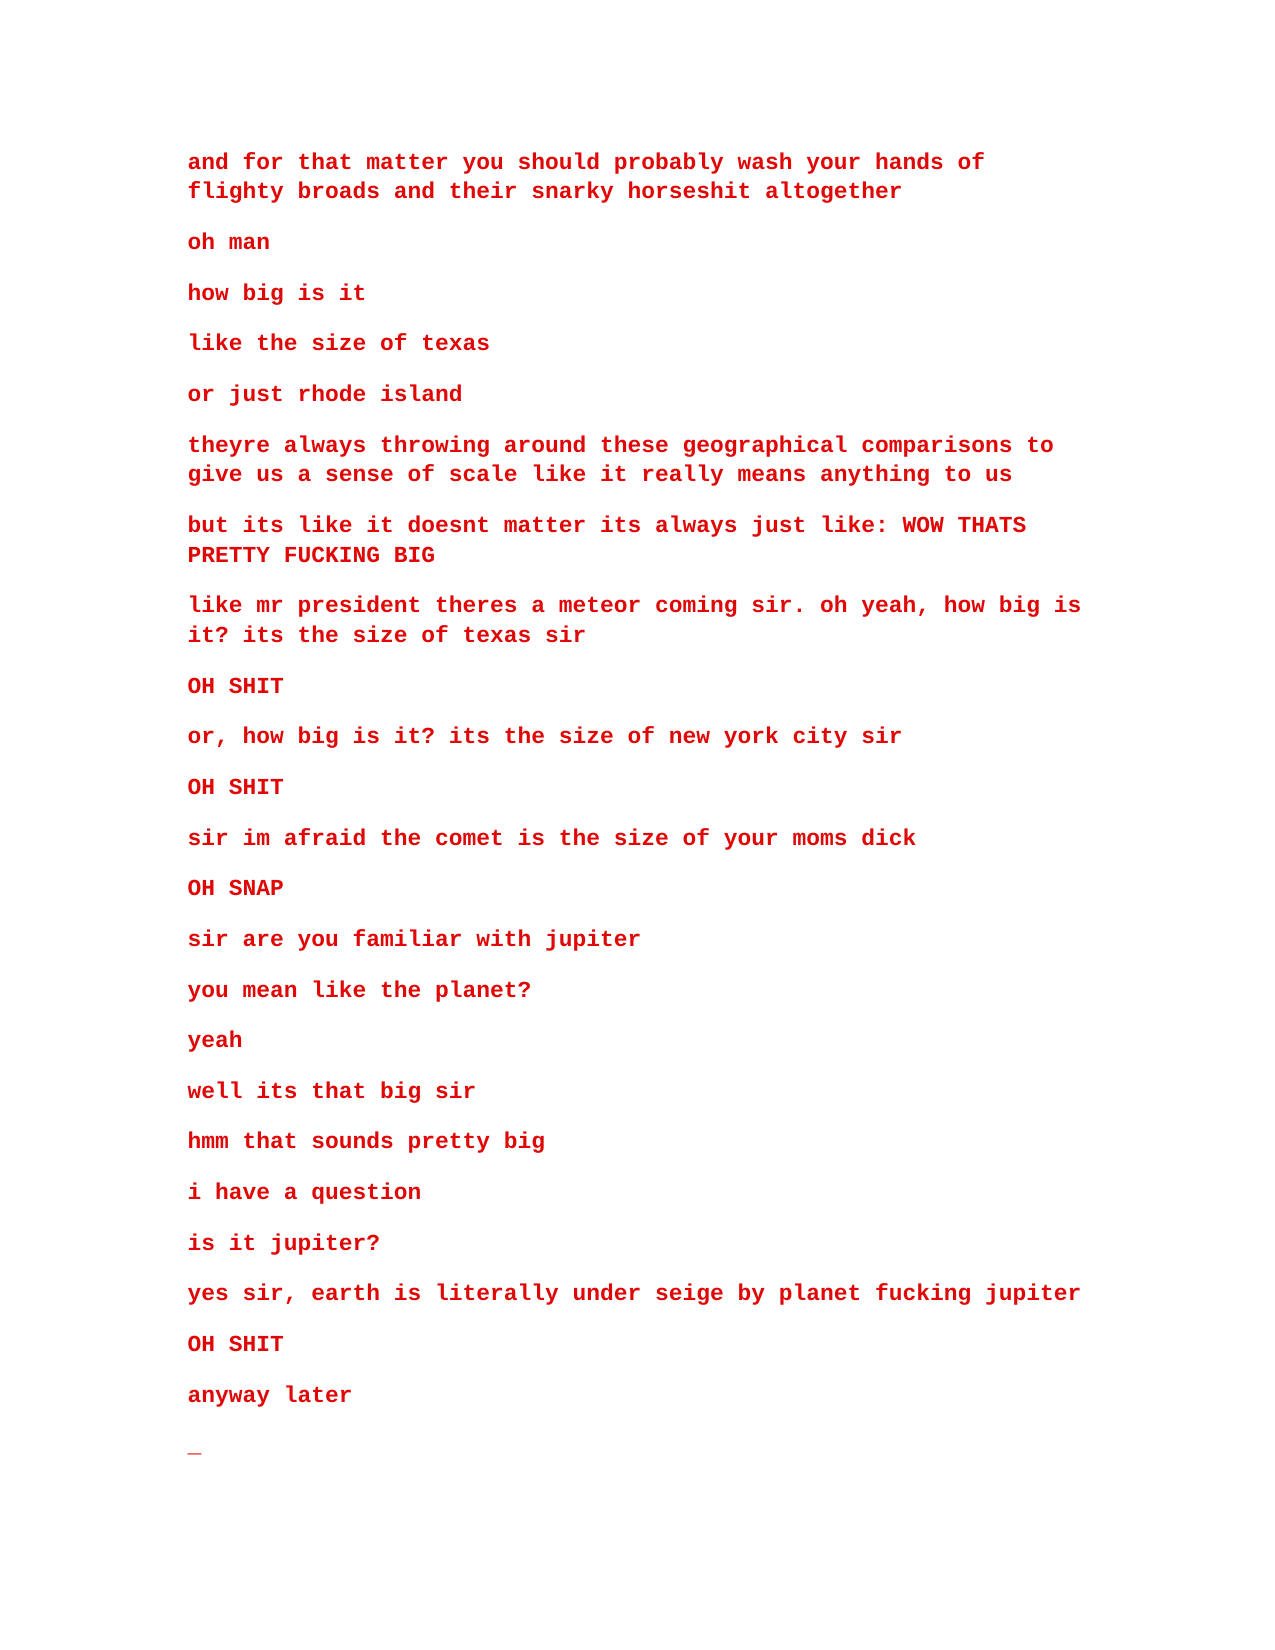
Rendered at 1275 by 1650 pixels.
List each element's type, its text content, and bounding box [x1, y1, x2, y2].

text like the size of texas [187, 332, 1087, 358]
text _ [187, 1433, 1087, 1459]
text OH SHIT [187, 1332, 1087, 1358]
text but its like it doesnt matter its always just like: WOW THATS PRETTY FUCKING BIG [187, 513, 1087, 569]
text or just rhode island [187, 382, 1087, 408]
text theyre always throwing around these geographical comparisons to give us a sense of scale like it really means anything to us [187, 433, 1087, 489]
text like mr president theres a meteor coming sir. oh yeah, how big is it? its the size of texas sir [187, 594, 1087, 649]
text or, how big is it? its the size of new york city sir [187, 725, 1087, 751]
text hmm that sounds pretty big [187, 1130, 1087, 1156]
text yeah [187, 1028, 1087, 1054]
text oh man [187, 230, 1087, 256]
text OH SNAP [187, 877, 1087, 903]
text sir im afraid the comet is the size of your moms dick [187, 826, 1087, 852]
text how big is it [187, 281, 1087, 307]
text OH SHIT [187, 775, 1087, 801]
text anyway later [187, 1383, 1087, 1409]
text well its that big sir [187, 1079, 1087, 1105]
text you mean like the planet? [187, 978, 1087, 1004]
text yes sir, earth is literally under seige by planet fucking jupiter [187, 1282, 1087, 1308]
text OH SHIT [187, 674, 1087, 700]
text i have a question [187, 1180, 1087, 1206]
text and for that matter you should probably wash your hands of flighty broads and their snarky horseshit altogether [187, 150, 1087, 206]
text sir are you familiar with jupiter [187, 927, 1087, 953]
text is it jupiter? [187, 1231, 1087, 1257]
